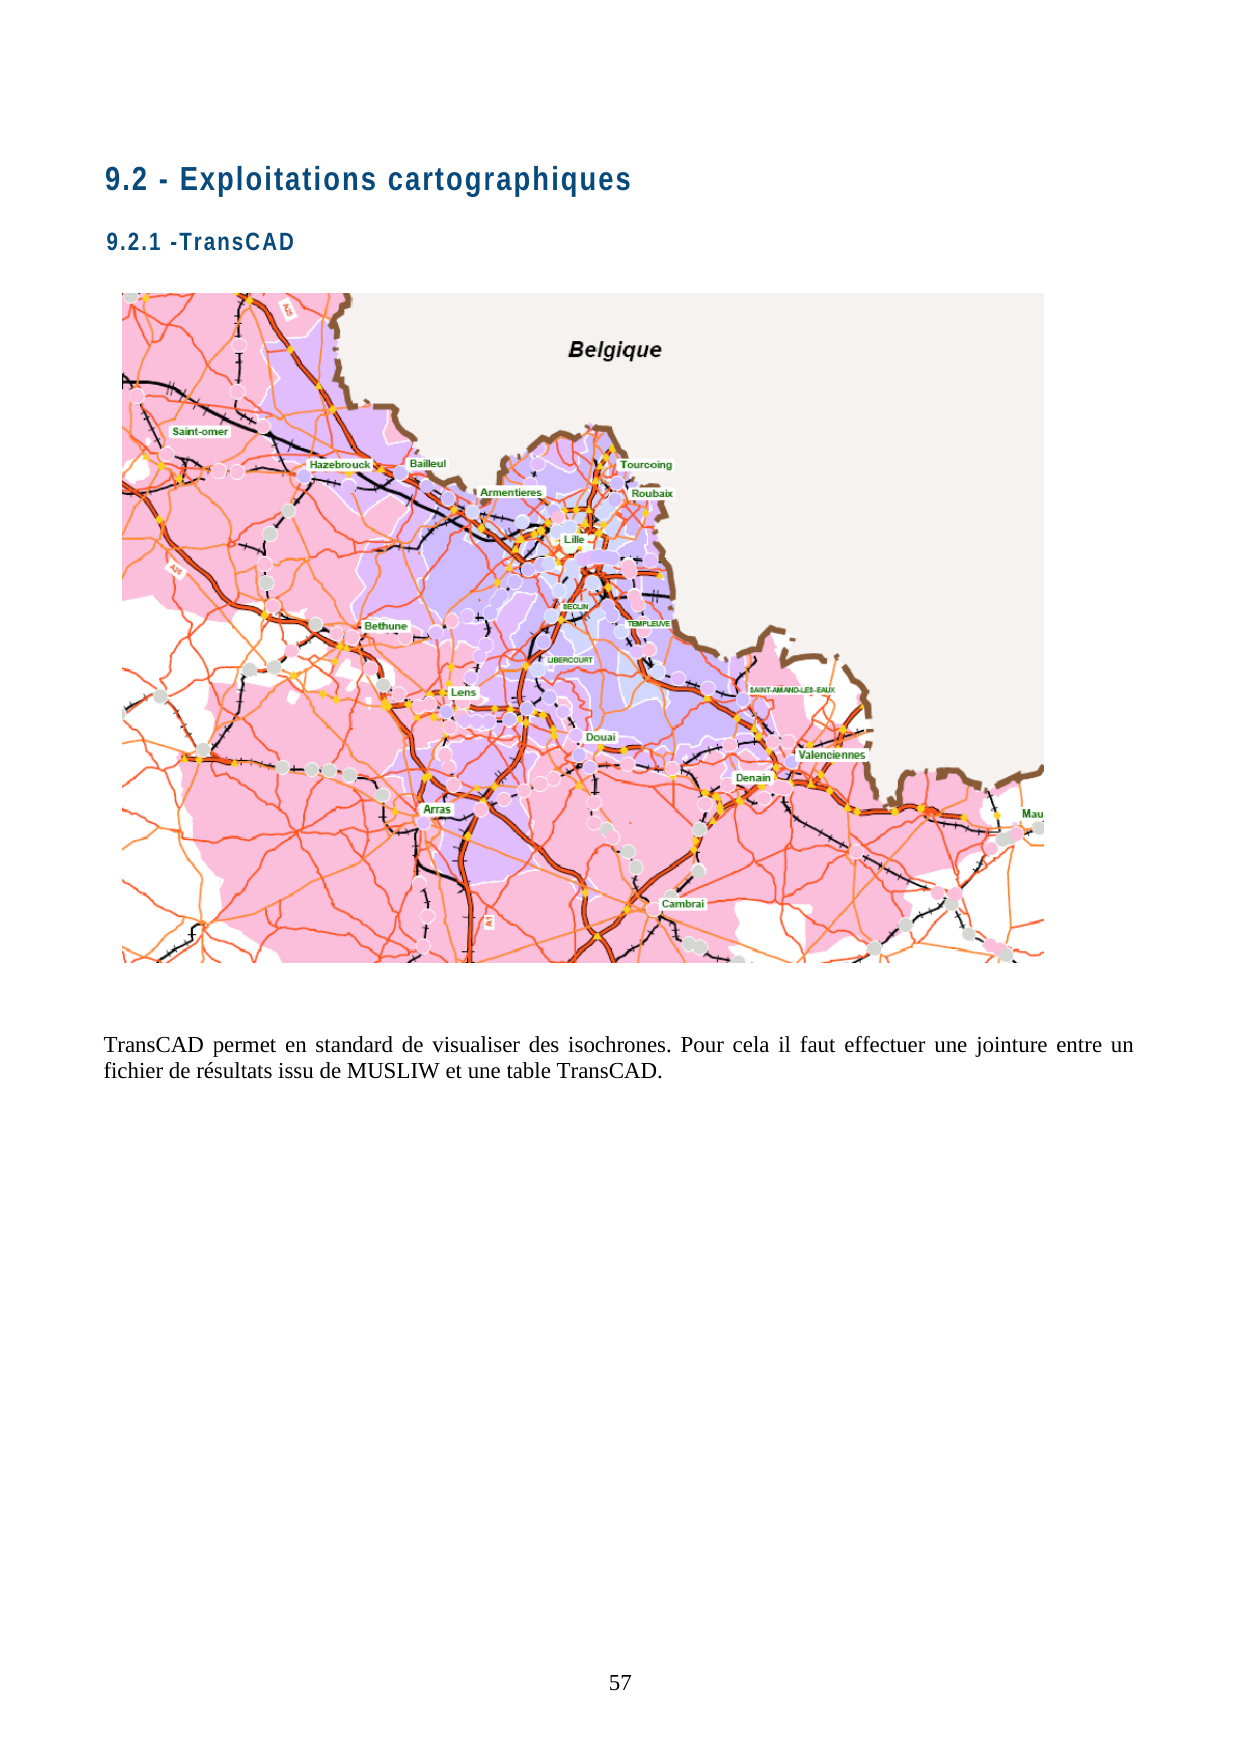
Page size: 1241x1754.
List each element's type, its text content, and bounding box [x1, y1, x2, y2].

text TransCAD permet en standard de visualiser des isochrones. Pour cela il faut effectuer une jointure entre un fichier de résultats issu de MUSLIW et une table TransCAD. [103, 1031, 1137, 1084]
picture [122, 293, 1044, 963]
subtitle Exploitations cartographiques [102, 160, 1137, 198]
subtitle TransCAD [106, 227, 1137, 256]
